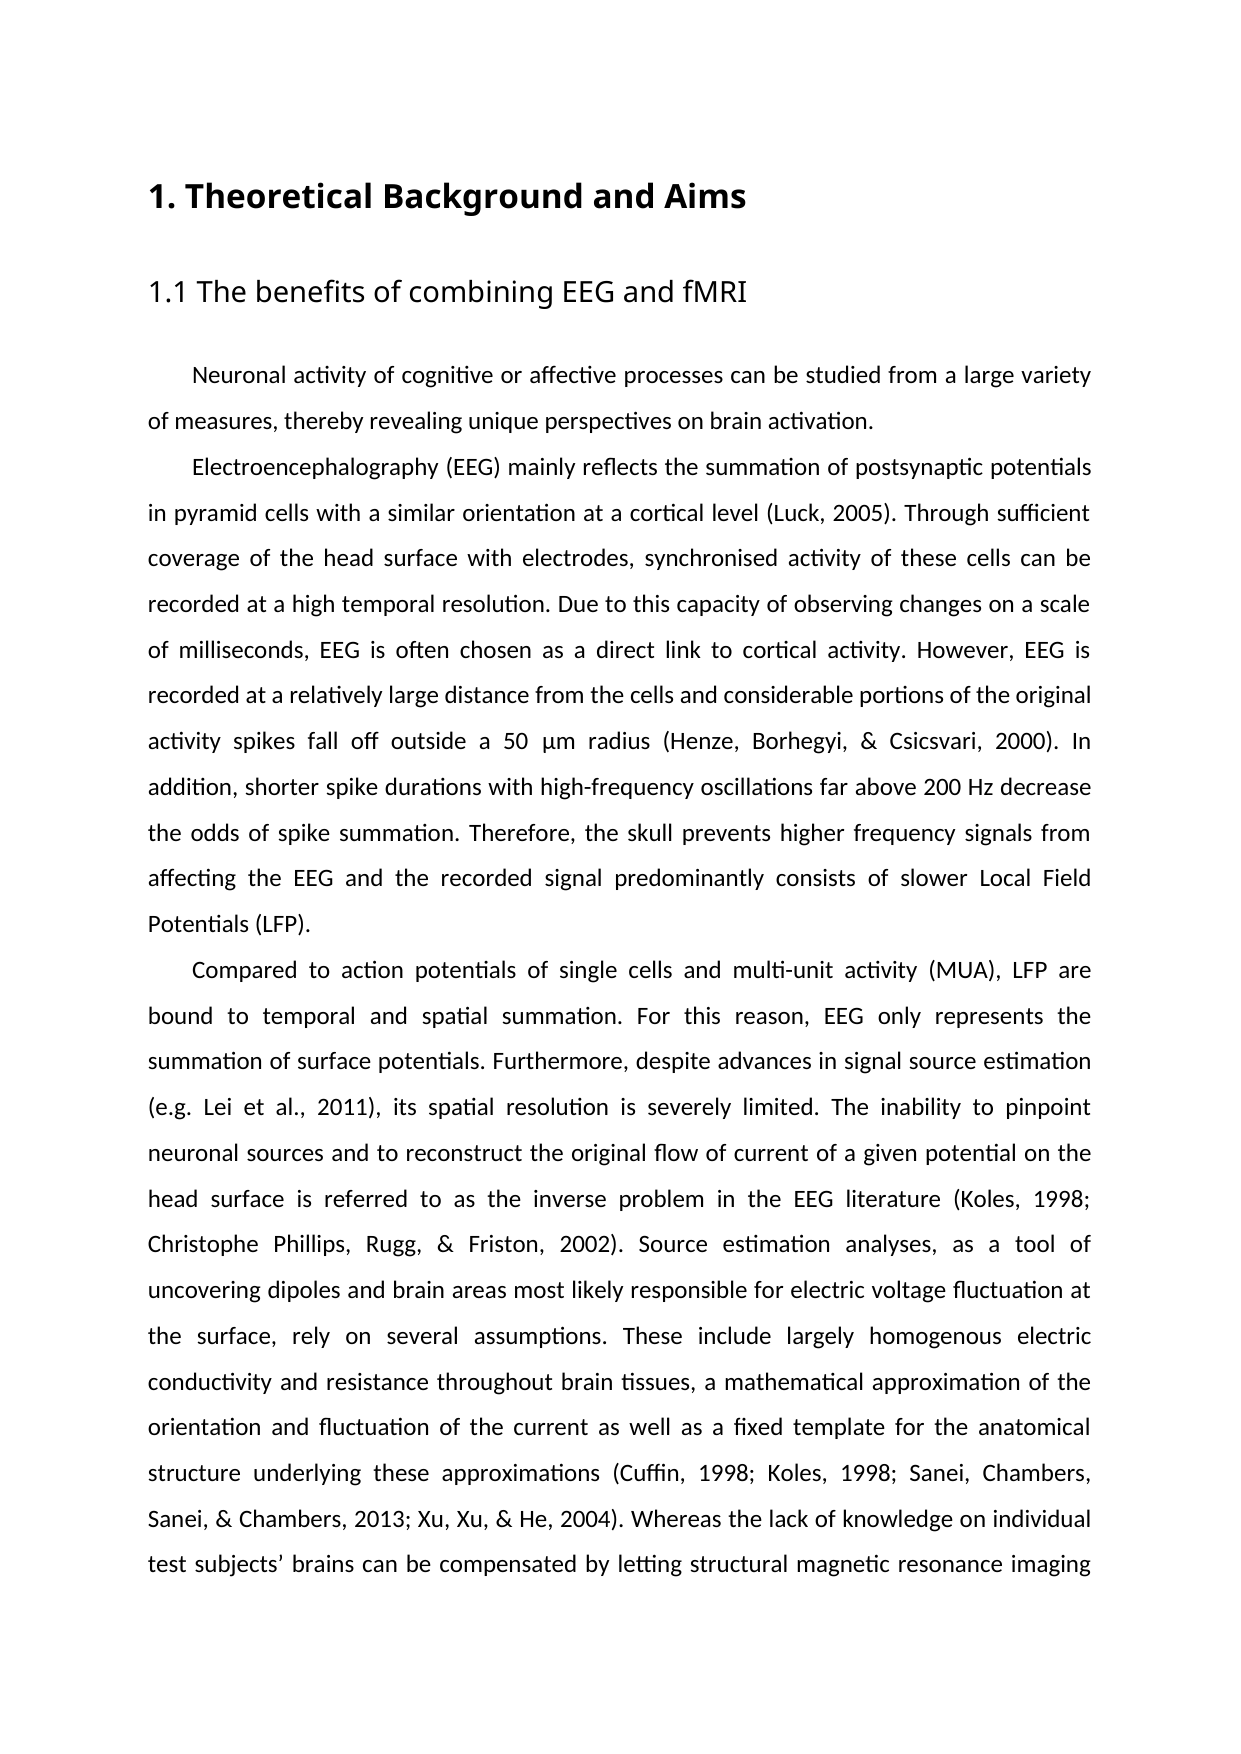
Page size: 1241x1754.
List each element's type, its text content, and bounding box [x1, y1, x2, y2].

text Compared to action potentials of single cells and multi-unit activity (MUA), LFP are bound to temporal and spatial summation. For this reason, EEG only represents the summation of surface potentials. Furthermore, despite advances in signal source estimation (e.g. Lei et al., 2011), its spatial resolution is severely limited. The inability to pinpoint neuronal sources and to reconstruct the original flow of current of a given potential on the head surface is referred to as the inverse problem in the EEG literature (Koles, 1998; Christophe Phillips, Rugg, & Friston, 2002). Source estimation analyses, as a tool of uncovering dipoles and brain areas most likely responsible for electric voltage fluctuation at the surface, rely on several assumptions. These include largely homogenous electric conductivity and resistance throughout brain tissues, a mathematical approximation of the orientation and fluctuation of the current as well as a fixed template for the anatomical structure underlying these approximations (Cuffin, 1998; Koles, 1998; Sanei, Chambers, Sanei, & Chambers, 2013; Xu, Xu, & He, 2004). Whereas the lack of knowledge on individual test subjects’ brains can be compensated by letting structural magnetic resonance imaging [148, 954, 1093, 1579]
text Neuronal activity of cognitive or affective processes can be studied from a large variety of measures, thereby revealing unique perspectives on brain activation. [148, 359, 1093, 436]
subtitle 1. Theoretical Background and Aims [148, 173, 1093, 218]
text Electroencephalography (EEG) mainly reflects the summation of postsynaptic potentials in pyramid cells with a similar orientation at a cortical level (Luck, 2005). Through sufficient coverage of the head surface with electrodes, synchronised activity of these cells can be recorded at a high temporal resolution. Due to this capacity of observing changes on a scale of milliseconds, EEG is often chosen as a direct link to cortical activity. However, EEG is recorded at a relatively large distance from the cells and considerable portions of the original activity spikes fall off outside a 50 µm radius (Henze, Borhegyi, & Csicsvari, 2000). In addition, shorter spike durations with high-frequency oscillations far above 200 Hz decrease the odds of spike summation. Therefore, the skull prevents higher frequency signals from affecting the EEG and the recorded signal predominantly consists of slower Local Field Potentials (LFP). [148, 451, 1093, 939]
subtitle 1.1 The benefits of combining EEG and fMRI [148, 271, 1093, 311]
